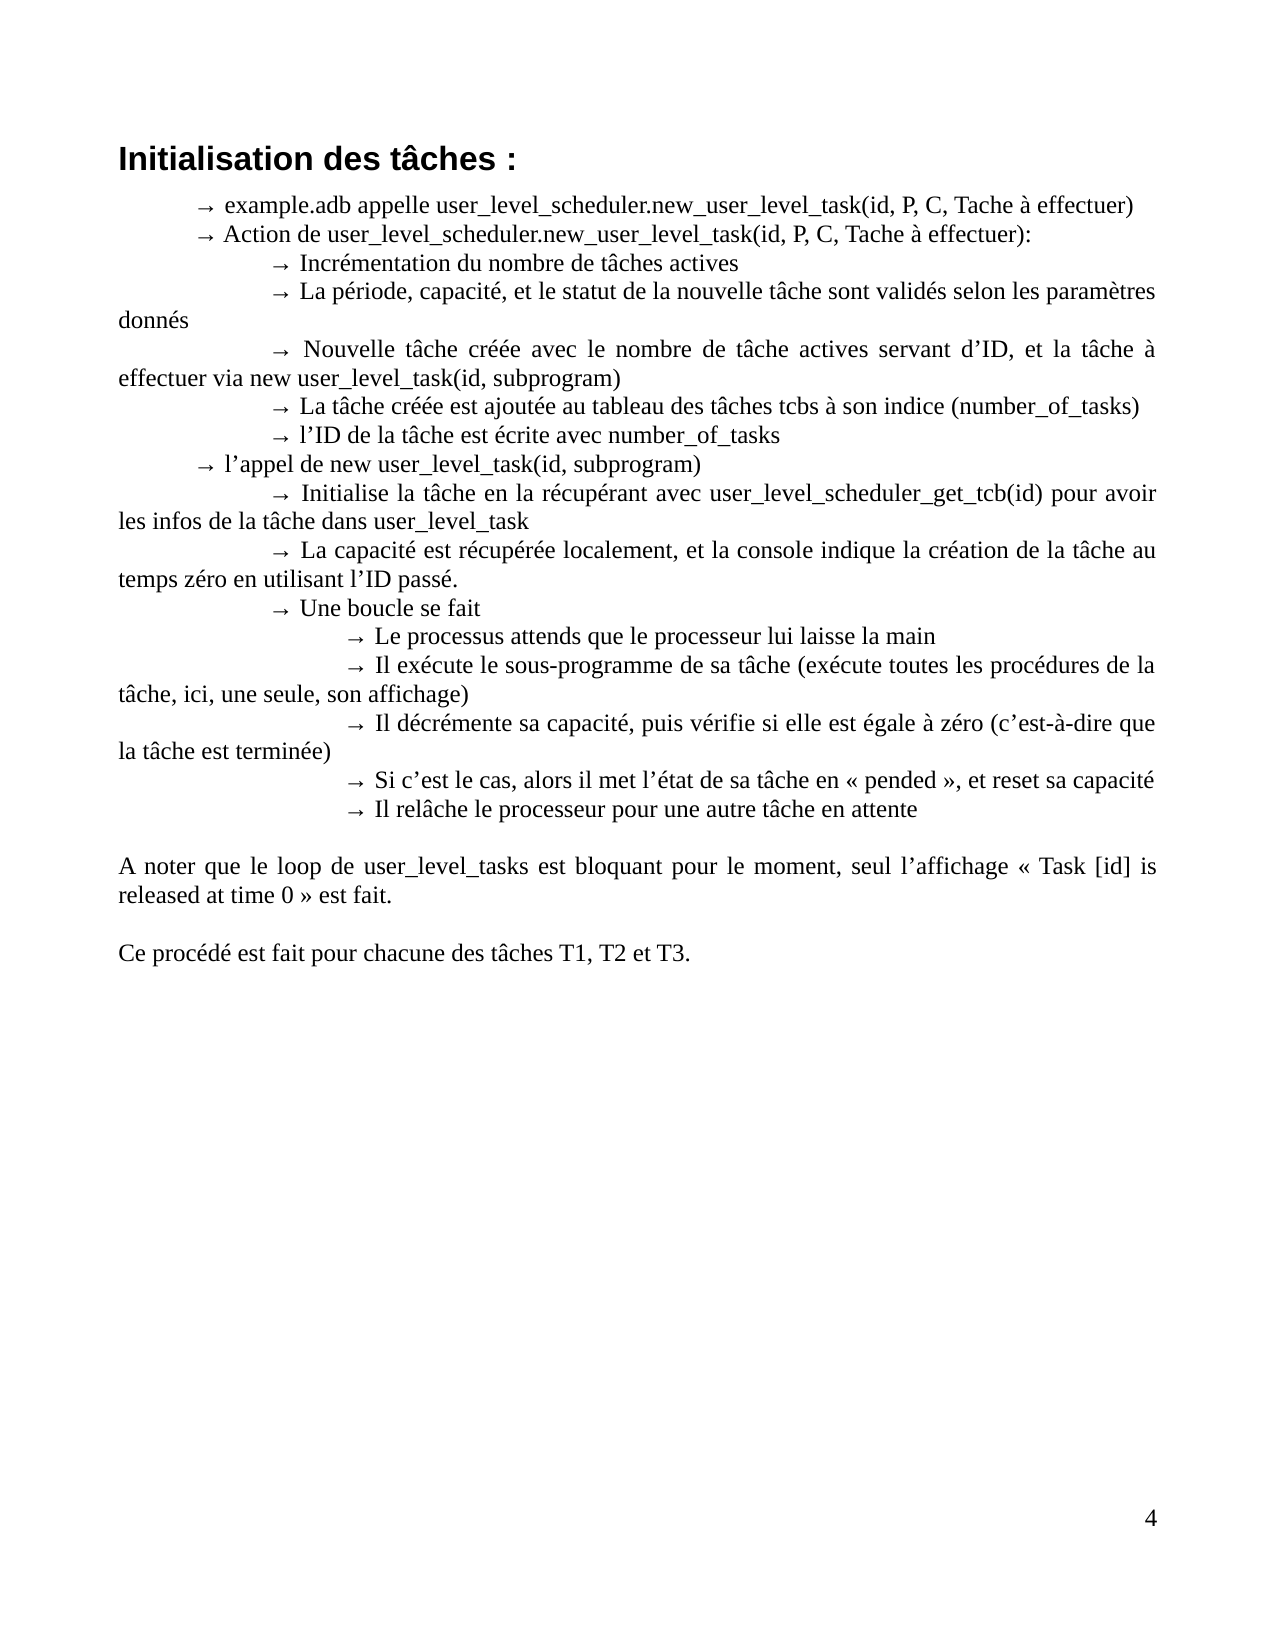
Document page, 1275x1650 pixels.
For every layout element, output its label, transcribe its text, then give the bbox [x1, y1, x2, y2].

text → Action de user_level_scheduler.new_user_level_task(id, P, C, Tache à effectuer): [118, 219, 1157, 248]
text → Il décrémente sa capacité, puis vérifie si elle est égale à zéro (c’est-à-dire que la tâche est terminée) [118, 708, 1157, 765]
text → Nouvelle tâche créée avec le nombre de tâche actives servant d’ID, et la tâche à effectuer via new user_level_task(id, subprogram) [118, 334, 1157, 391]
subtitle Initialisation des tâches : [118, 139, 1157, 178]
text → Il exécute le sous-programme de sa tâche (exécute toutes les procédures de la tâche, ici, une seule, son affichage) [118, 650, 1157, 708]
text → Le processus attends que le processeur lui laisse la main [118, 621, 1157, 650]
text A noter que le loop de user_level_tasks est bloquant pour le moment, seul l’affichage « Task [id] is released at time 0 » est fait. [118, 851, 1157, 909]
text → example.adb appelle user_level_scheduler.new_user_level_task(id, P, C, Tache à effectuer) [118, 190, 1157, 219]
text Ce procédé est fait pour chacune des tâches T1, T2 et T3. [118, 938, 1157, 966]
text → La tâche créée est ajoutée au tableau des tâches tcbs à son indice (number_of_tasks) [118, 391, 1157, 420]
text → l’ID de la tâche est écrite avec number_of_tasks [118, 420, 1157, 449]
text → Si c’est le cas, alors il met l’état de sa tâche en « pended », et reset sa capacité [118, 765, 1157, 794]
text → La capacité est récupérée localement, et la console indique la création de la tâche au temps zéro en utilisant l’ID passé. [118, 535, 1157, 593]
text → Initialise la tâche en la récupérant avec user_level_scheduler_get_tcb(id) pour avoir les infos de la tâche dans user_level_task [118, 478, 1157, 535]
text → Une boucle se fait [118, 593, 1157, 621]
text → Il relâche le processeur pour une autre tâche en attente [118, 794, 1157, 823]
text → La période, capacité, et le statut de la nouvelle tâche sont validés selon les paramètres donnés [118, 276, 1157, 334]
text → l’appel de new user_level_task(id, subprogram) [118, 449, 1157, 478]
text → Incrémentation du nombre de tâches actives [118, 248, 1157, 276]
